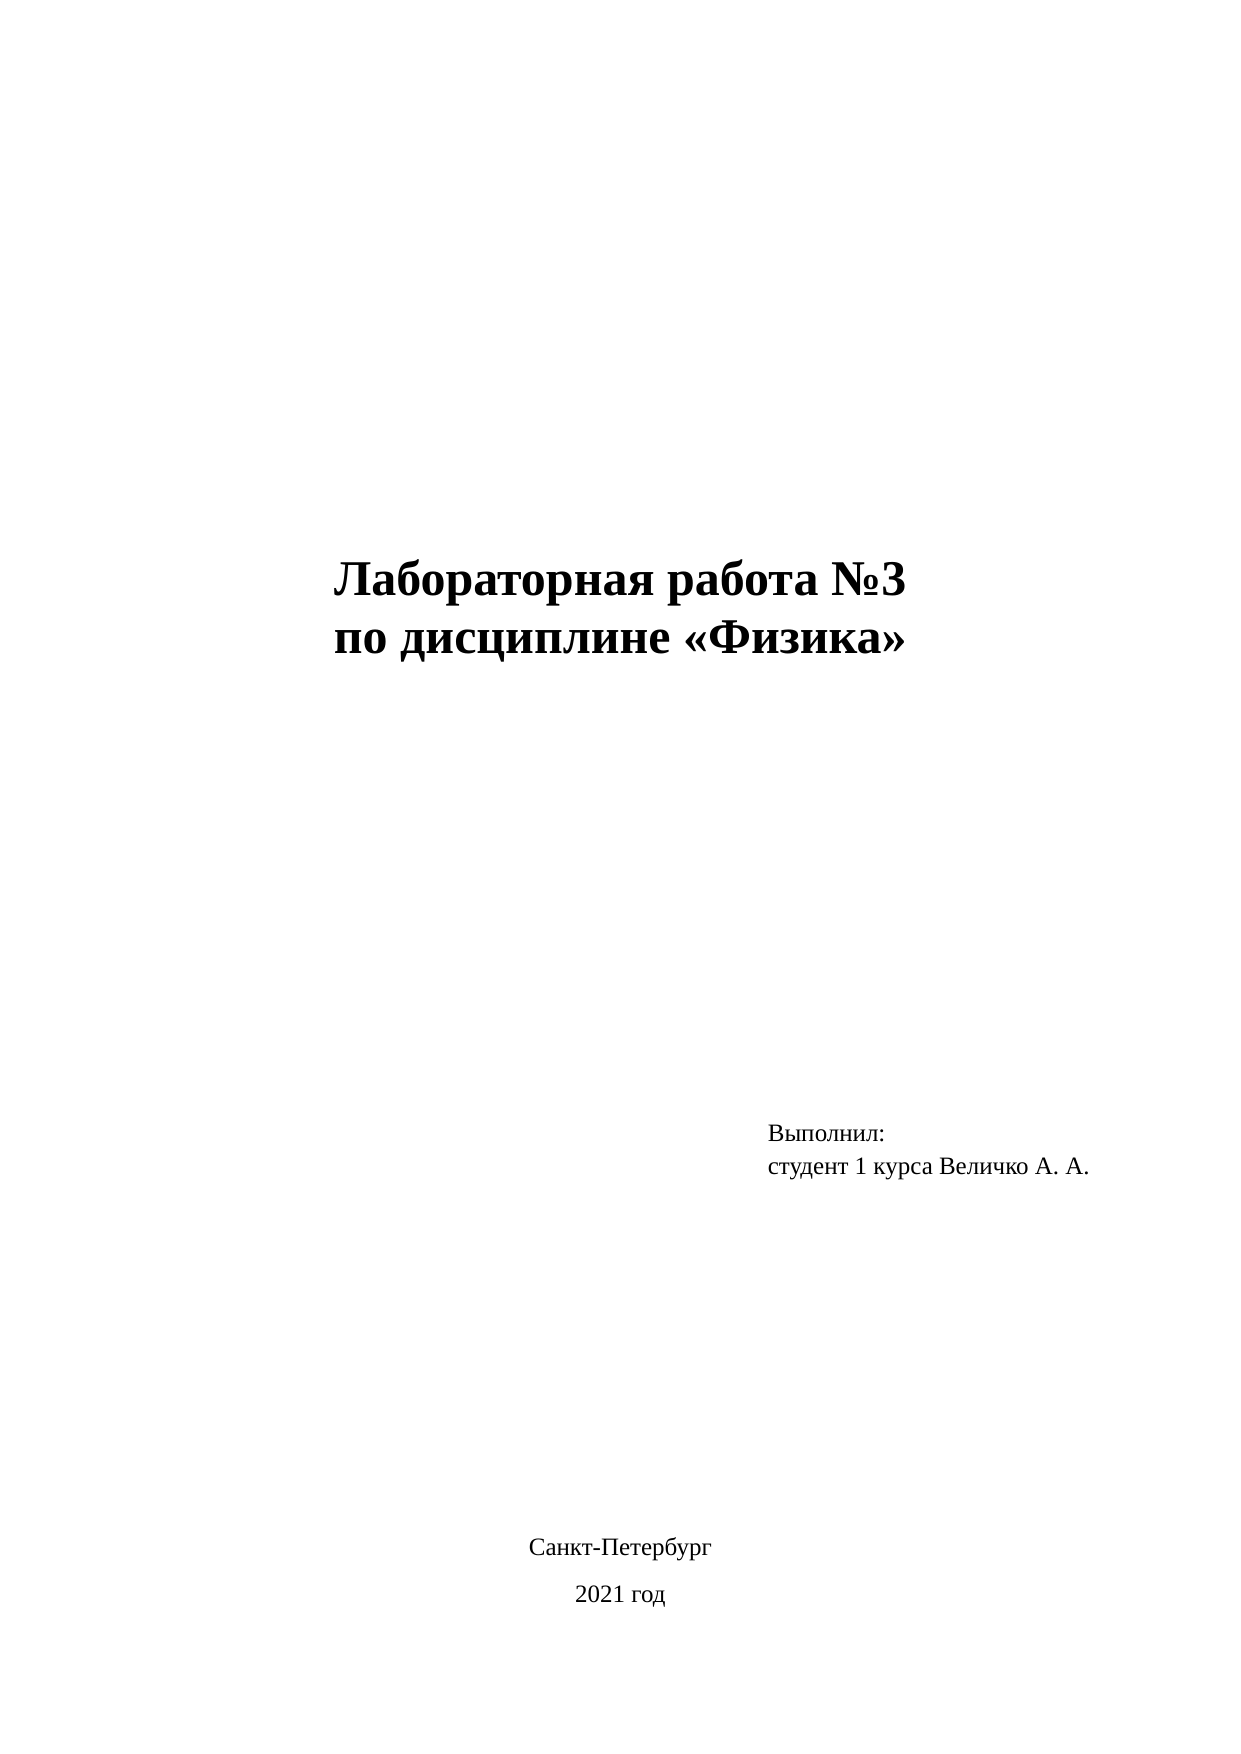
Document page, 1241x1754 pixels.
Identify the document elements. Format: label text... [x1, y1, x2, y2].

text Выполнил: студент 1 курса Величко А. А. [768, 1118, 1122, 1180]
text 2021 год [118, 1579, 1122, 1608]
text Санкт-Петербург [118, 1532, 1122, 1561]
subtitle Лабораторная работа №3 по дисциплине «Физика» [118, 549, 1122, 664]
